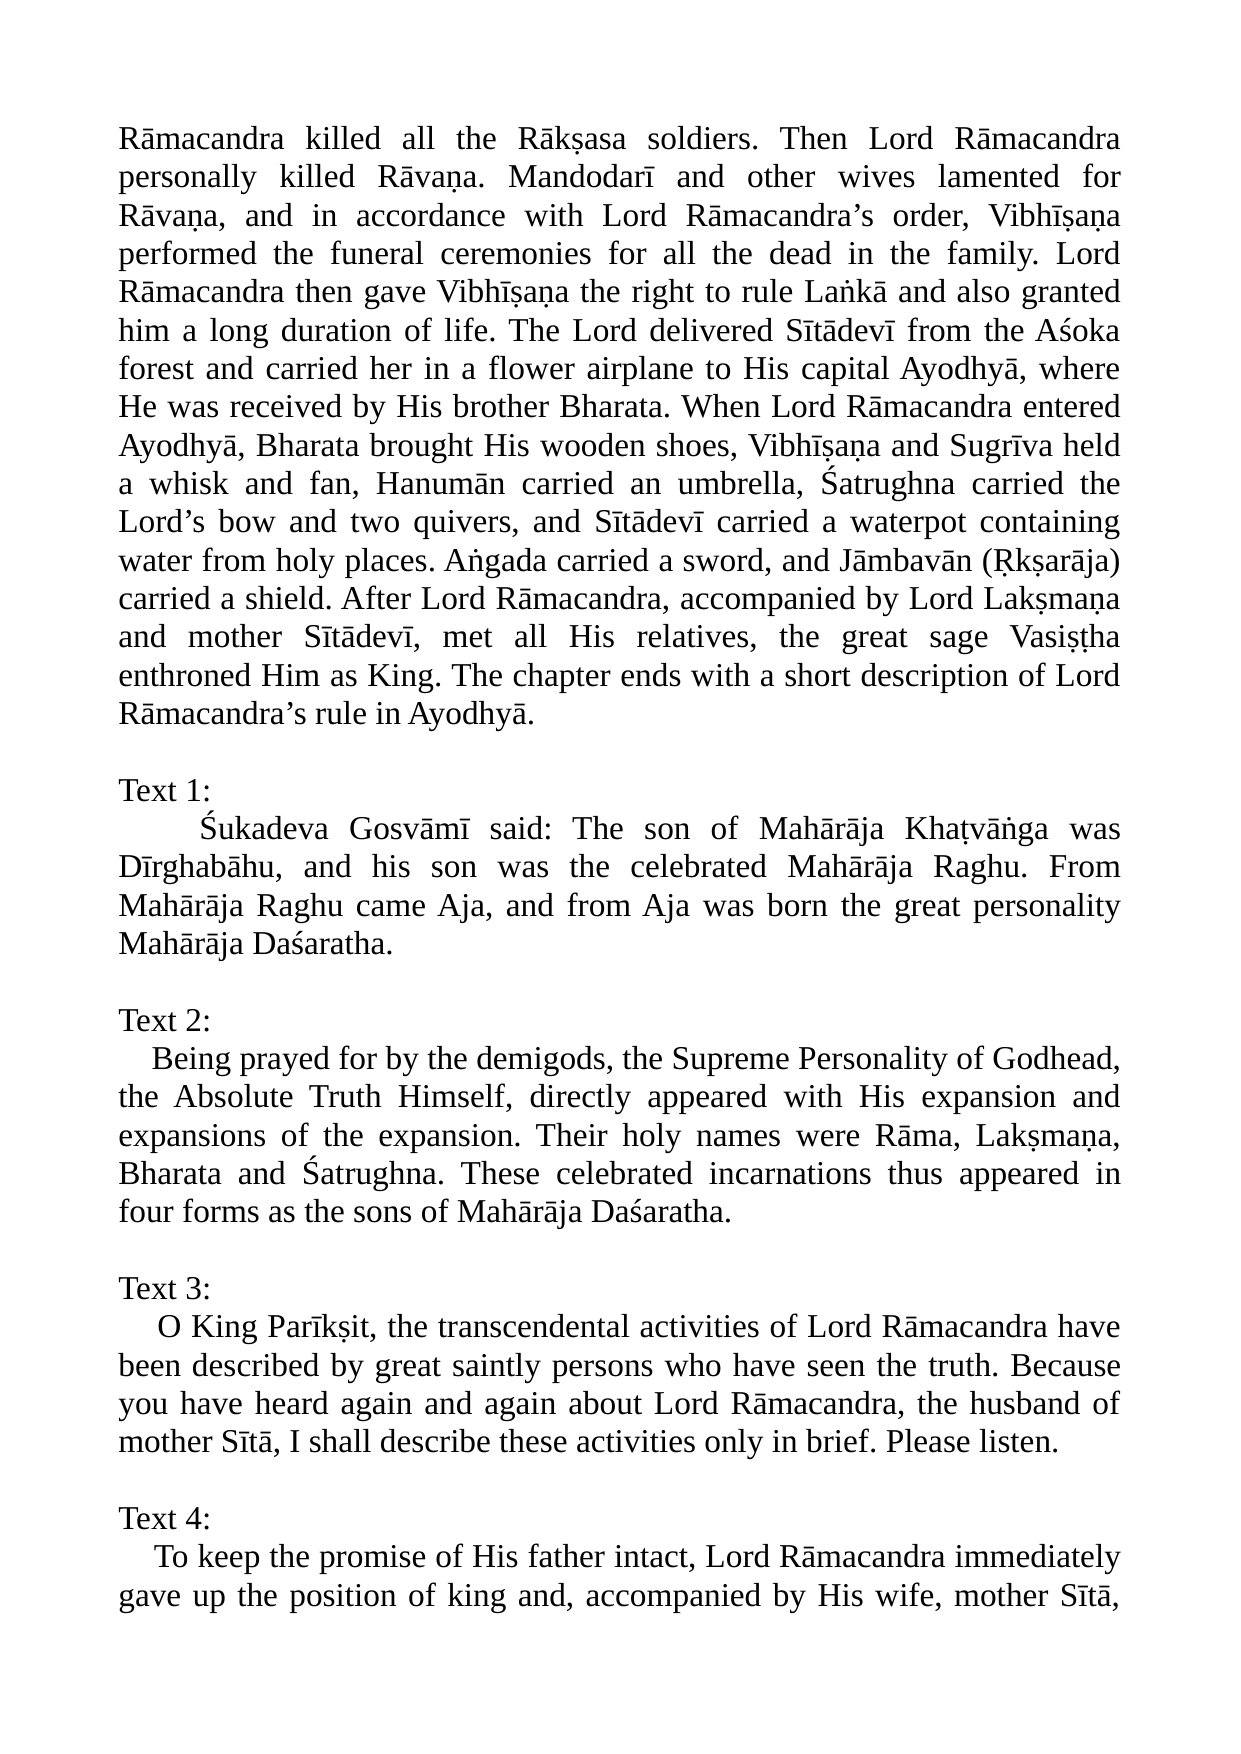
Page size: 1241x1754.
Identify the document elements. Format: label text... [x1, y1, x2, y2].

text Rāmacandra killed all the Rākṣasa soldiers. Then Lord Rāmacandra personally killed Rāvaṇa. Mandodarī and other wives lamented for Rāvaṇa, and in accordance with Lord Rāmacandra’s order, Vibhīṣaṇa performed the funeral ceremonies for all the dead in the family. Lord Rāmacandra then gave Vibhīṣaṇa the right to rule Laṅkā and also granted him a long duration of life. The Lord delivered Sītādevī from the Aśoka forest and carried her in a flower airplane to His capital Ayodhyā, where He was received by His brother Bharata. When Lord Rāmacandra entered Ayodhyā, Bharata brought His wooden shoes, Vibhīṣaṇa and Sugrīva held a whisk and fan, Hanumān carried an umbrella, Śatrughna carried the Lord’s bow and two quivers, and Sītādevī carried a waterpot containing water from holy places. Aṅgada carried a sword, and Jāmbavān (Ṛkṣarāja) carried a shield. After Lord Rāmacandra, accompanied by Lord Lakṣmaṇa and mother Sītādevī, met all His relatives, the great sage Vasiṣṭha enthroned Him as King. The chapter ends with a short description of Lord Rāmacandra’s rule in Ayodhyā. [118, 118, 1122, 731]
text Text 2: [118, 1000, 1122, 1038]
text To keep the promise of His father intact, Lord Rāmacandra immediately gave up the position of king and, accompanied by His wife, mother Sītā, [118, 1536, 1122, 1613]
text Text 3: [118, 1268, 1122, 1306]
text Being prayed for by the demigods, the Supreme Personality of Godhead, the Absolute Truth Himself, directly appeared with His expansion and expansions of the expansion. Their holy names were Rāma, Lakṣmaṇa, Bharata and Śatrughna. These celebrated incarnations thus appeared in four forms as the sons of Mahārāja Daśaratha. [118, 1038, 1122, 1230]
text Text 1: [118, 770, 1122, 808]
text O King Parīkṣit, the transcendental activities of Lord Rāmacandra have been described by great saintly persons who have seen the truth. Because you have heard again and again about Lord Rāmacandra, the husband of mother Sītā, I shall describe these activities only in brief. Please listen. [118, 1306, 1122, 1460]
text Text 4: [118, 1498, 1122, 1536]
text Śukadeva Gosvāmī said: The son of Mahārāja Khaṭvāṅga was Dīrghabāhu, and his son was the celebrated Mahārāja Raghu. From Mahārāja Raghu came Aja, and from Aja was born the great personality Mahārāja Daśaratha. [118, 808, 1122, 961]
